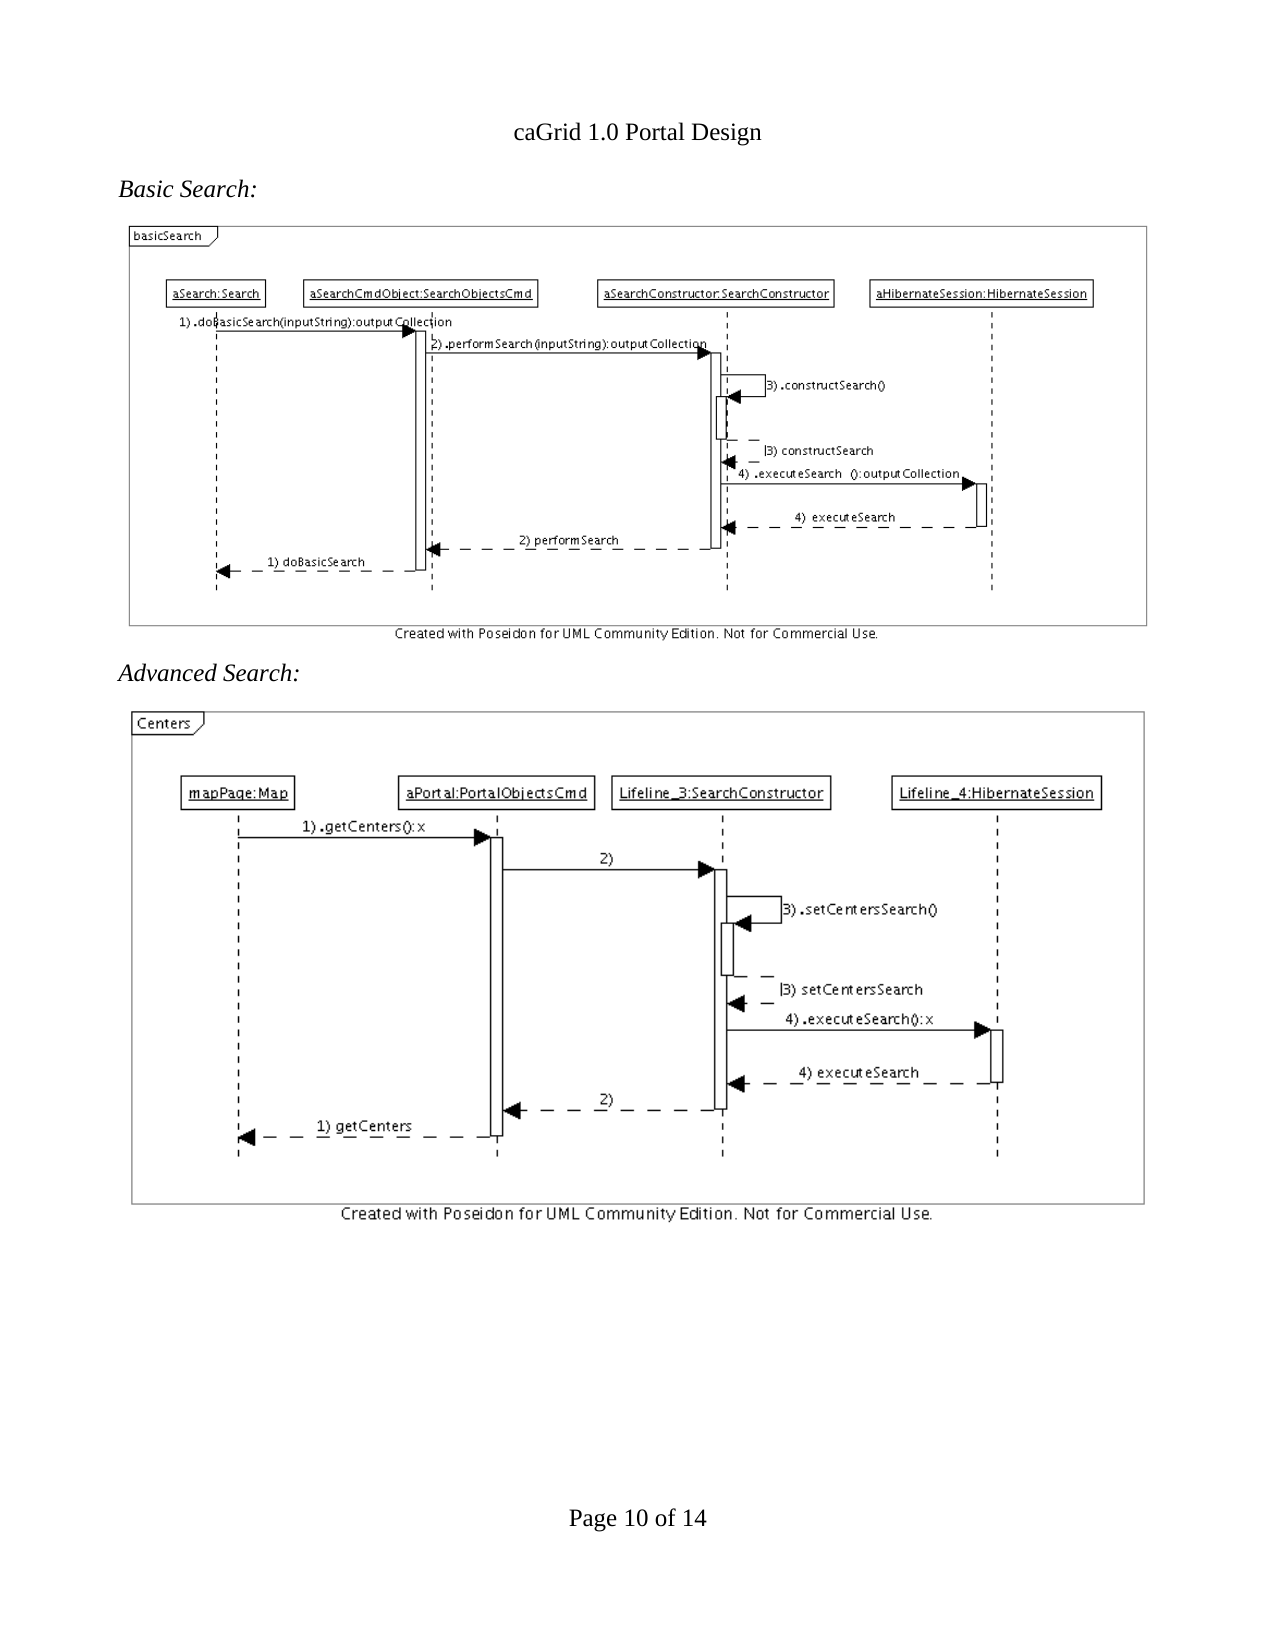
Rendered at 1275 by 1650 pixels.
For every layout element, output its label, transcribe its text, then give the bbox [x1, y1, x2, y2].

text Basic Search: [118, 175, 1157, 203]
text Advanced Search: [118, 659, 1157, 686]
picture [118, 698, 1157, 1245]
picture [118, 215, 1157, 659]
